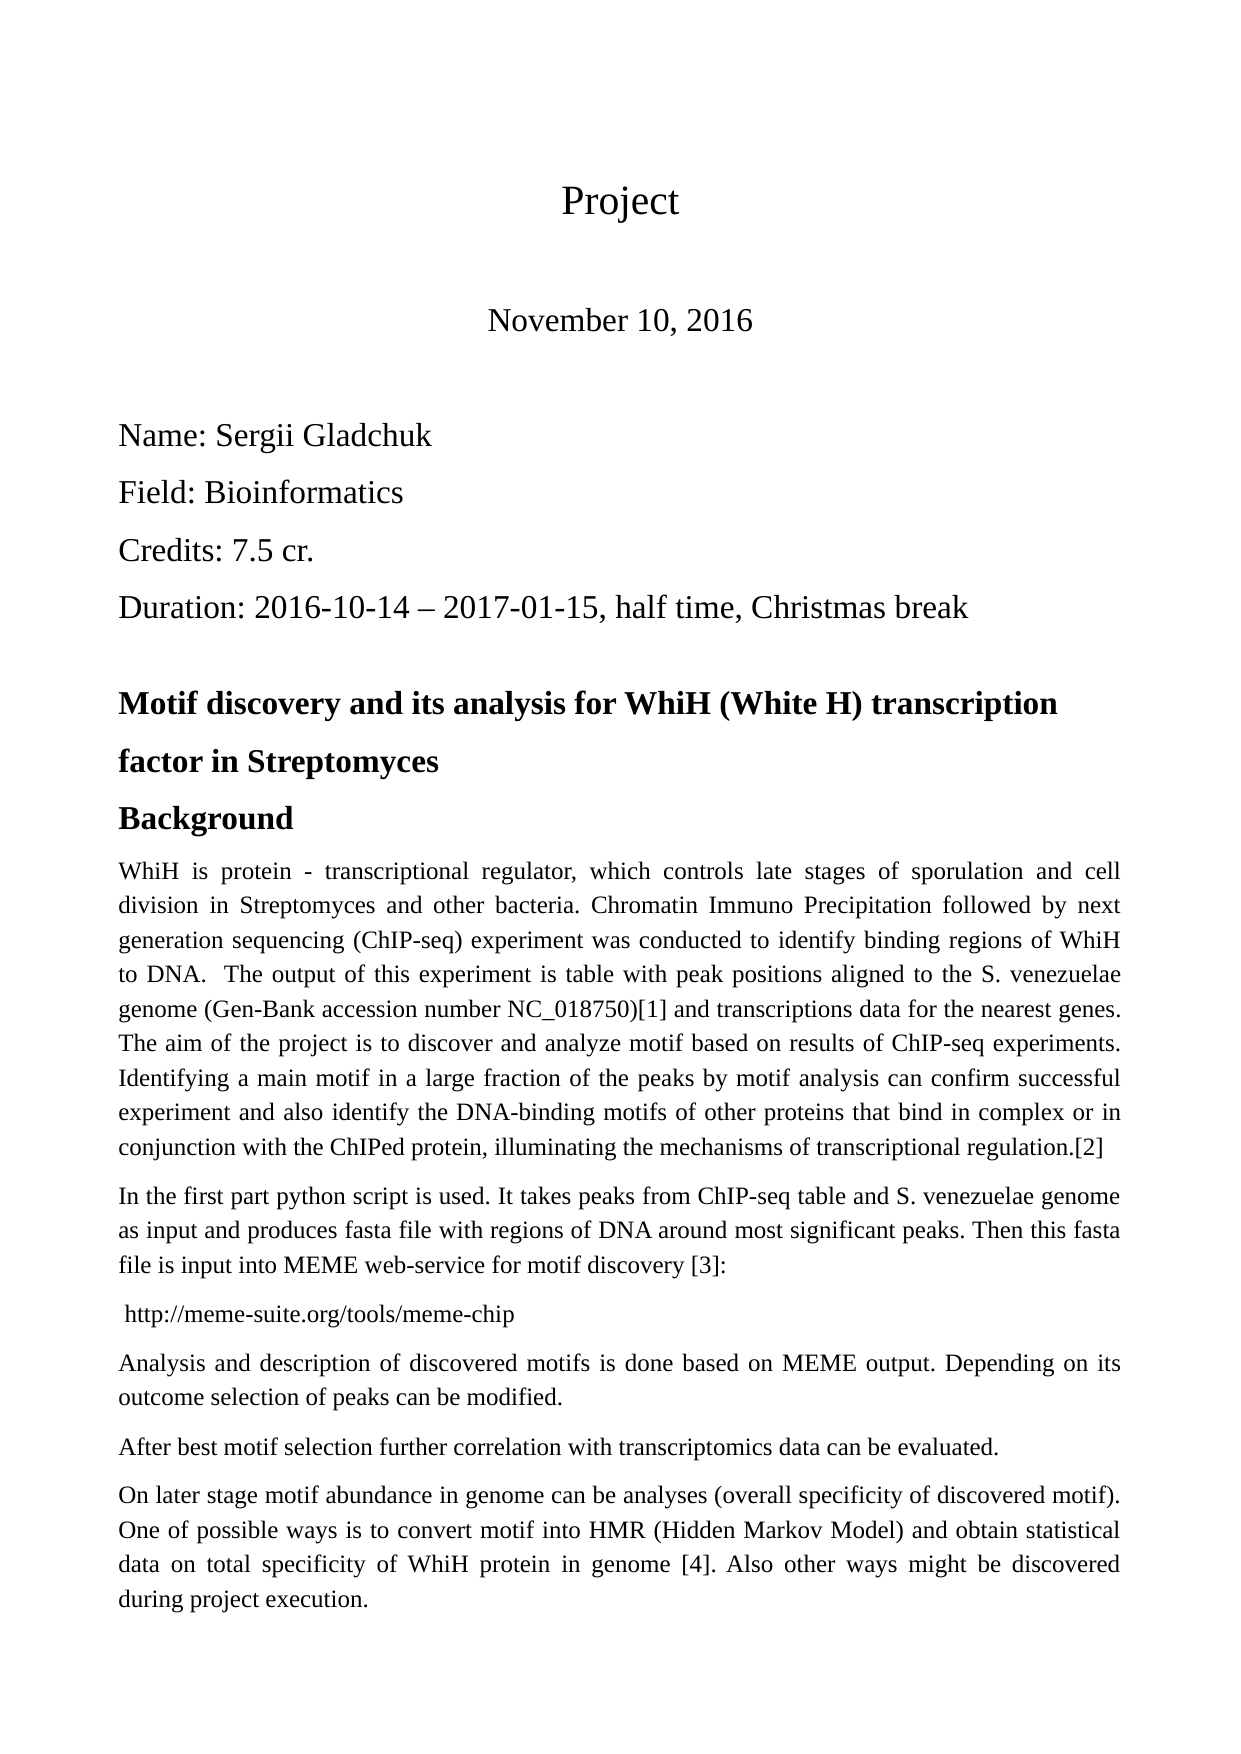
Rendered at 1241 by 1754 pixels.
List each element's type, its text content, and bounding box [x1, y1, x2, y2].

text On later stage motif abundance in genome can be analyses (overall specificity of discovered motif). One of possible ways is to convert motif into HMR (Hidden Markov Model) and obtain statistical data on total specificity of WhiH protein in genome [4]. Also other ways might be discovered during project execution. [118, 1481, 1122, 1613]
text Background [118, 798, 1122, 837]
text Name: Sergii Gladchuk [118, 415, 1122, 453]
text Credits: 7.5 cr. [118, 530, 1122, 568]
text After best motif selection further correlation with transcriptomics data can be evaluated. [118, 1432, 1122, 1460]
text Motif discovery and its analysis for WhiH (White H) transcription factor in Streptomyces [118, 683, 1122, 779]
text http://meme-suite.org/tools/meme-chip [118, 1299, 1122, 1328]
text Project [118, 176, 1122, 223]
text WhiH is protein - transcriptional regulator, which controls late stages of sporulation and cell division in Streptomyces and other bacteria. Chromatin Immuno Precipitation followed by next generation sequencing (ChIP-seq) experiment was conducted to identify binding regions of WhiH to DNA. The output of this experiment is table with peak positions aligned to the S. venezuelae genome (Gen-Bank accession number NC_018750)[1] and transcriptions data for the nearest genes. The aim of the project is to discover and analyze motif based on results of ChIP-seq experiments. Identifying a main motif in a large fraction of the peaks by motif analysis can confirm successful experiment and also identify the DNA-binding motifs of other proteins that bind in complex or in conjunction with the ChIPed protein, illuminating the mechanisms of transcriptional regulation.[2] [118, 856, 1122, 1161]
text Duration: 2016-10-14 – 2017-01-15, half time, Christmas break [118, 588, 1122, 626]
text In the first part python script is used. It takes peaks from ChIP-seq table and S. venezuelae genome as input and produces fasta file with regions of DNA around most significant peaks. Then this fasta file is input into MEME web-service for motif discovery [3]: [118, 1181, 1122, 1279]
text Analysis and description of discovered motifs is done based on MEME output. Depending on its outcome selection of peaks can be modified. [118, 1348, 1122, 1411]
text Field: Bioinformatics [118, 473, 1122, 511]
text November 10, 2016 [118, 300, 1122, 338]
